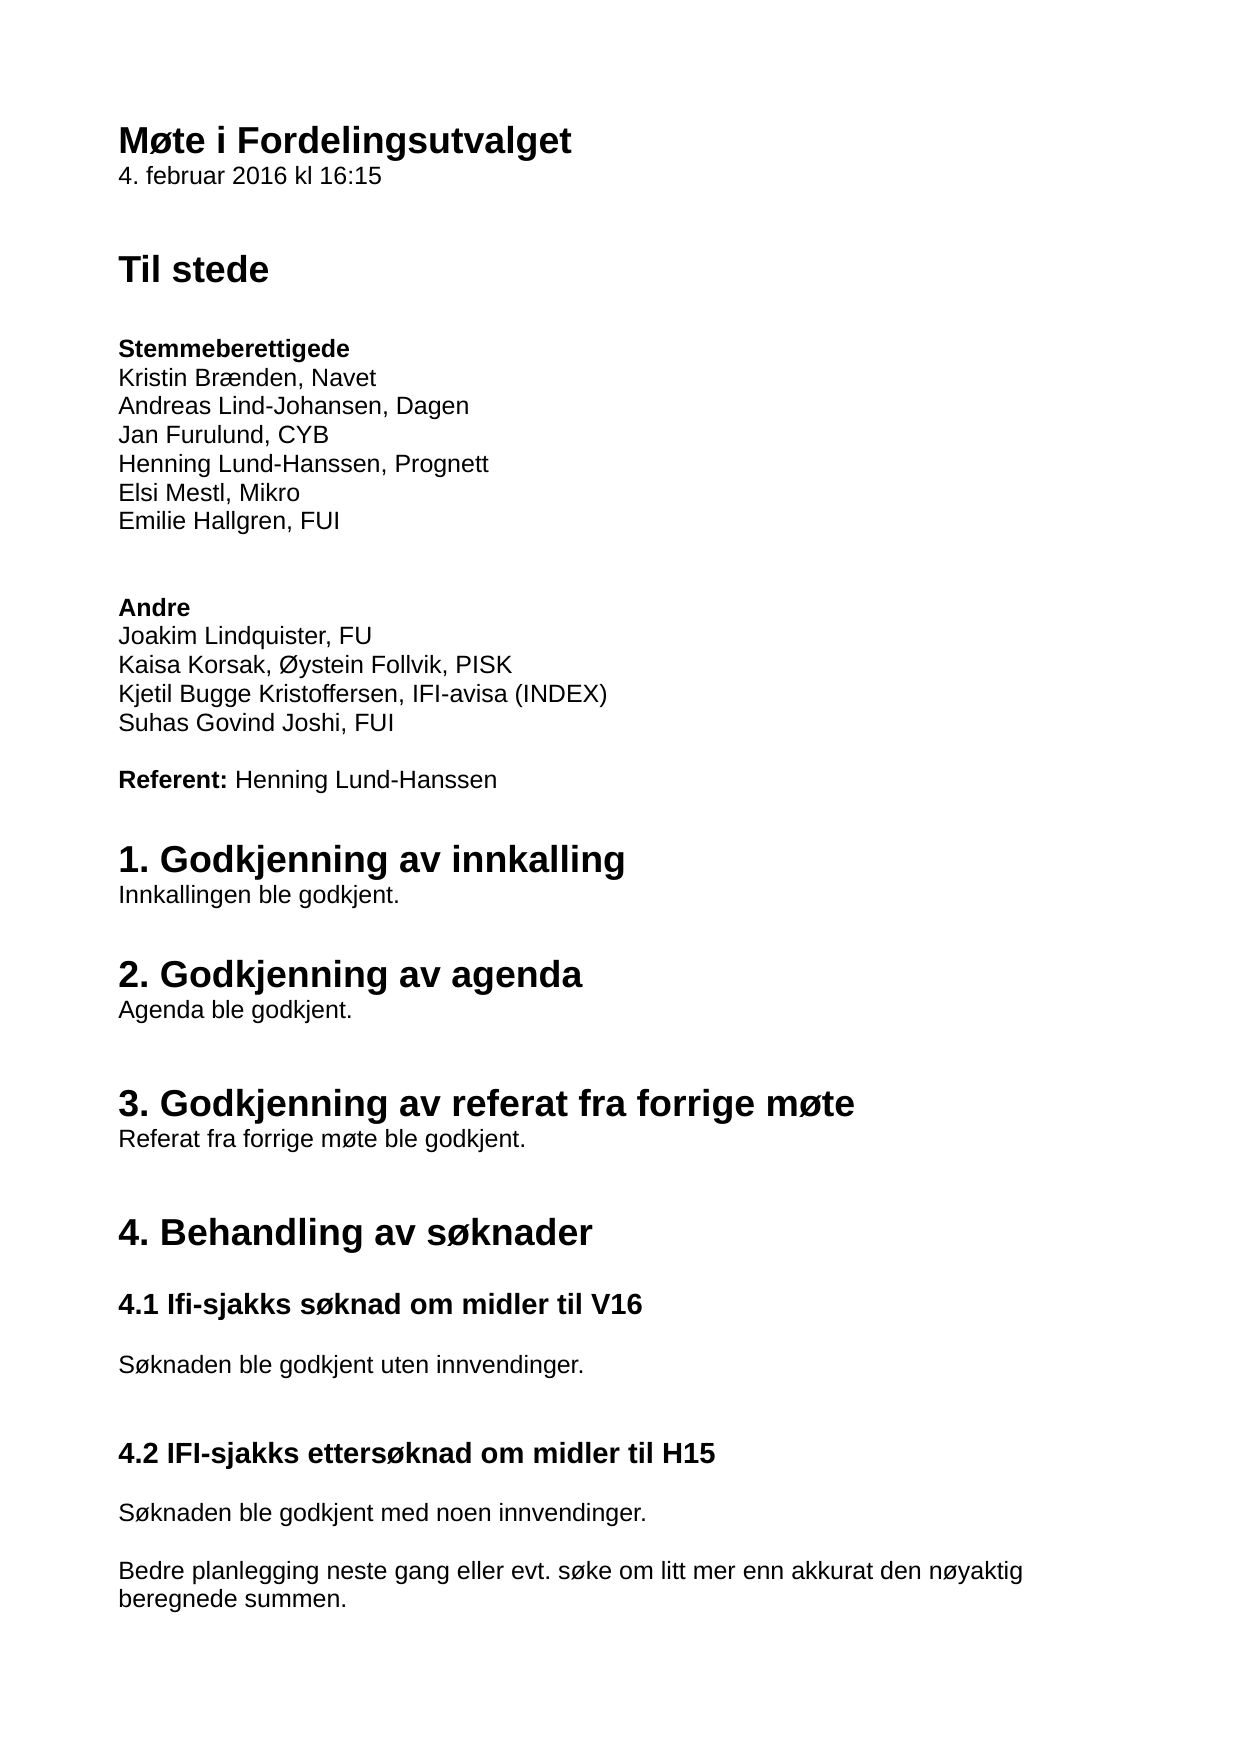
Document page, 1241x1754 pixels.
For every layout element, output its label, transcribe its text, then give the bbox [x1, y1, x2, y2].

text Referent: Henning Lund-Hanssen [118, 765, 1122, 794]
text Søknaden ble godkjent uten innvendinger. [118, 1349, 1122, 1378]
text 4.2 IFI-sjakks ettersøknad om midler til H15 [118, 1436, 1122, 1469]
text Kristin Brænden, Navet [118, 362, 1122, 391]
text Agenda ble godkjent. [118, 995, 1122, 1024]
text Joakim Lindquister, FU [118, 621, 1122, 650]
text 1. Godkjenning av innkalling [118, 837, 1122, 880]
text Andre [118, 592, 1122, 621]
text Emilie Hallgren, FUI [118, 506, 1122, 535]
text Suhas Govind Joshi, FUI [118, 707, 1122, 736]
text 4.1 Ifi-sjakks søknad om midler til V16 [118, 1287, 1122, 1321]
text Referat fra forrige møte ble godkjent. [118, 1124, 1122, 1153]
text 3. Godkjenning av referat fra forrige møte [118, 1081, 1122, 1124]
text Søknaden ble godkjent med noen innvendinger. [118, 1498, 1122, 1527]
text Jan Furulund, CYB [118, 420, 1122, 449]
text Bedre planlegging neste gang eller evt. søke om litt mer enn akkurat den nøyaktig beregnede summen. [118, 1556, 1122, 1613]
text Innkallingen ble godkjent. [118, 880, 1122, 909]
text Stemmeberettigede [118, 334, 1122, 362]
text Til stede [118, 247, 1122, 291]
text 4. februar 2016 kl 16:15 [118, 161, 1122, 190]
text 4. Behandling av søknader [118, 1211, 1122, 1254]
text Elsi Mestl, Mikro [118, 477, 1122, 506]
text Andreas Lind-Johansen, Dagen [118, 391, 1122, 420]
text Kaisa Korsak, Øystein Follvik, PISK [118, 650, 1122, 679]
text Møte i Fordelingsutvalget [118, 118, 1122, 161]
text Henning Lund-Hanssen, Prognett [118, 449, 1122, 477]
text 2. Godkjenning av agenda [118, 952, 1122, 995]
text Kjetil Bugge Kristoffersen, IFI-avisa (INDEX) [118, 679, 1122, 707]
